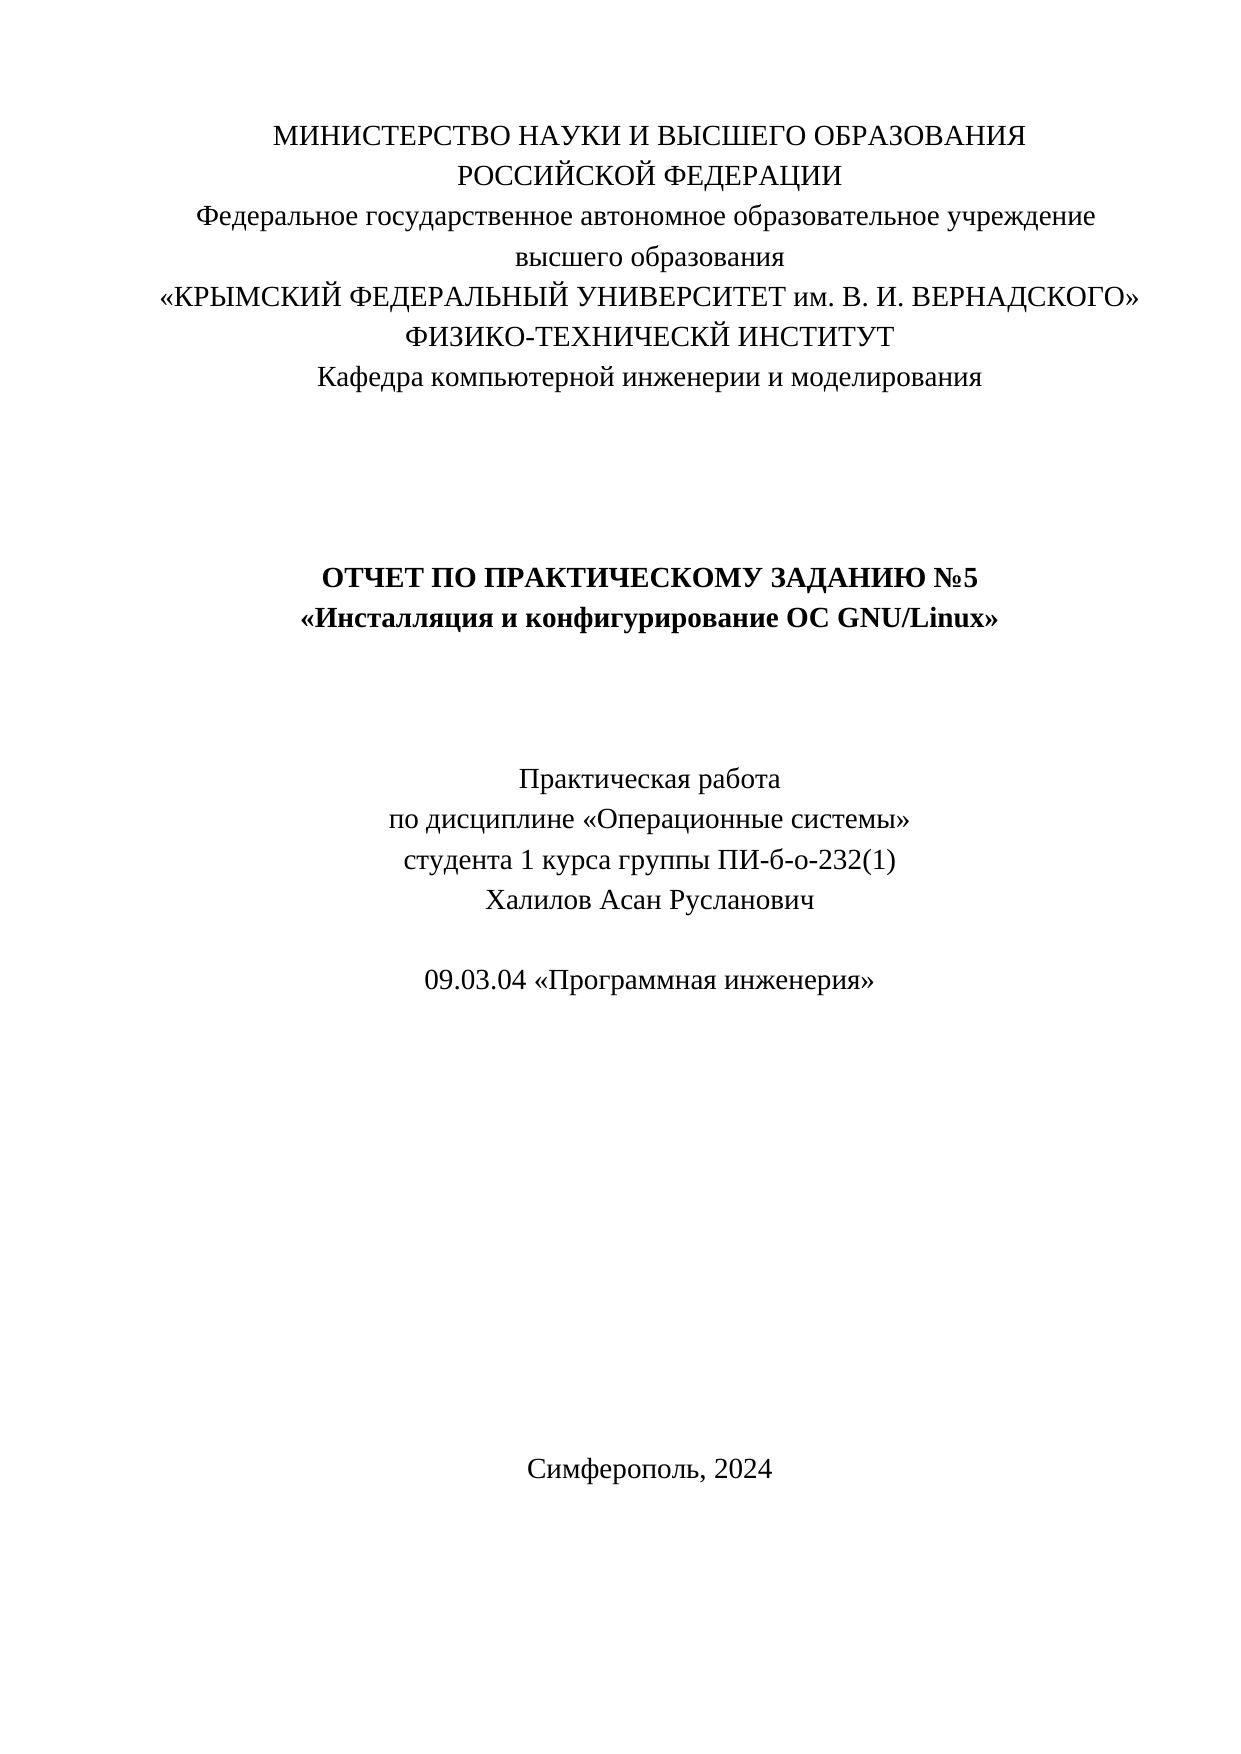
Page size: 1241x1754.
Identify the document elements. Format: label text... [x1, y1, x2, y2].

text ОТЧЕТ ПО ПРАКТИЧЕСКОМУ ЗАДАНИЮ №5 [148, 560, 1152, 594]
text Федеральное государственное автономное образовательное учреждение высшего образования [148, 198, 1152, 272]
text студента 1 курса группы ПИ-б-о-232(1) [148, 842, 1152, 875]
text по дисциплине «Операционные системы» [148, 802, 1152, 835]
text Кафедра компьютерной инженерии и моделирования [148, 359, 1152, 393]
text «КРЫМСКИЙ ФЕДЕРАЛЬНЫЙ УНИВЕРСИТЕТ им. В. И. ВЕРНАДСКОГО» [148, 279, 1152, 312]
text 09.03.04 «Программная инженерия» [148, 962, 1152, 996]
text Симферополь, 2024 [148, 1451, 1152, 1484]
text Халилов Асан Русланович [148, 882, 1152, 916]
text ФИЗИКО-ТЕХНИЧЕСКЙ ИНСТИТУТ [148, 319, 1152, 353]
text «Инсталляция и конфигурирование ОС GNU/Linux» [148, 601, 1152, 634]
text МИНИСТЕРСТВО НАУКИ И ВЫСШЕГО ОБРАЗОВАНИЯ РОССИЙСКОЙ ФЕДЕРАЦИИ [148, 118, 1152, 192]
text Практическая работа [148, 761, 1152, 795]
